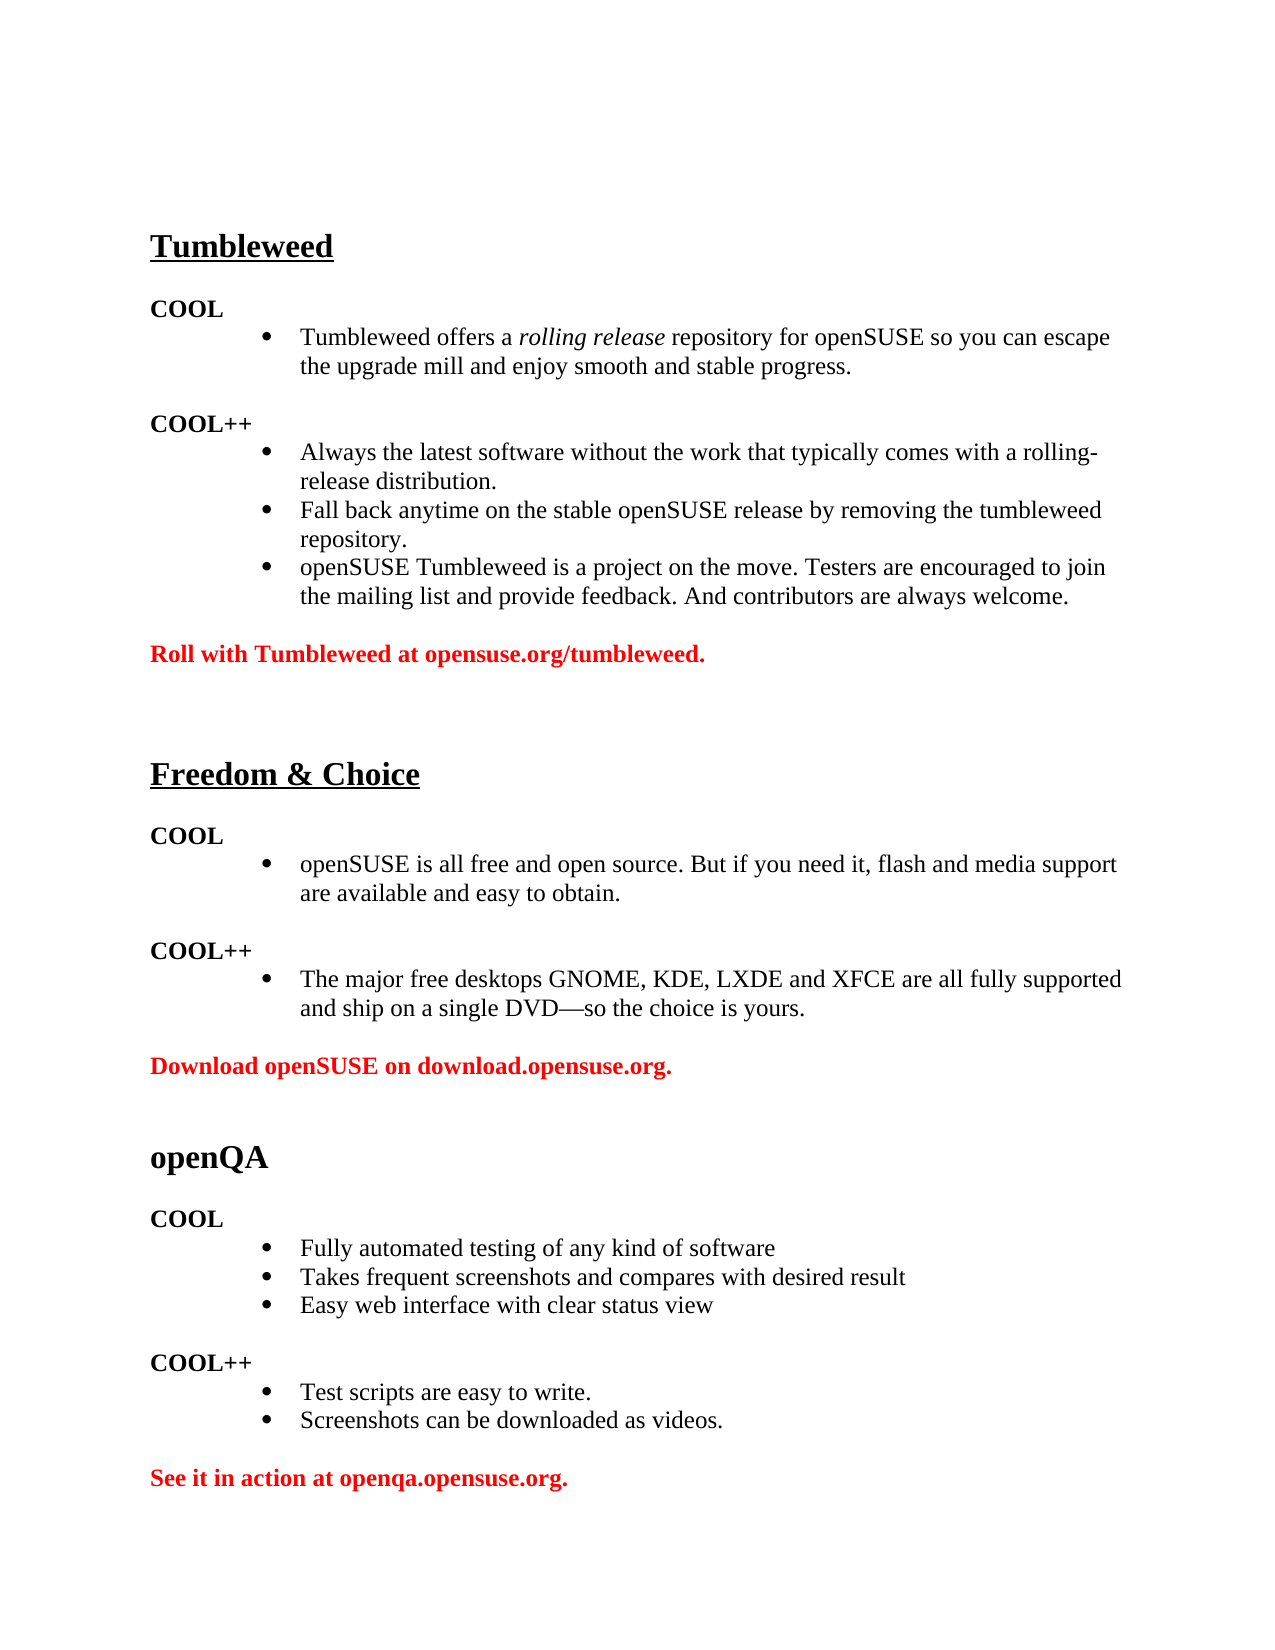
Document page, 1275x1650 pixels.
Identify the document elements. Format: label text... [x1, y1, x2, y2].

list Always the latest software without the work that typically comes with a rolling-release distribution. [262, 437, 1125, 495]
text COOL [150, 821, 1125, 849]
list The major free desktops GNOME, KDE, LXDE and XFCE are all fully supported and ship on a single DVD—so the choice is yours. [262, 964, 1125, 1022]
text Download openSUSE on download.opensuse.org. [150, 1051, 1125, 1079]
list Test scripts are easy to write. [262, 1377, 1125, 1405]
text Roll with Tumbleweed at opensuse.org/tumbleweed. [150, 639, 1125, 667]
list Takes frequent screenshots and compares with desired result [262, 1262, 1125, 1290]
text COOL++ [150, 409, 1125, 437]
list Fall back anytime on the stable openSUSE release by removing the tumbleweed repository. [262, 495, 1125, 552]
text COOL++ [150, 1348, 1125, 1377]
text COOL++ [150, 936, 1125, 964]
list Fully automated testing of any kind of software [262, 1233, 1125, 1262]
text Tumbleweed [150, 227, 1125, 265]
text openQA [150, 1137, 1125, 1175]
text COOL [150, 294, 1125, 322]
text COOL [150, 1204, 1125, 1233]
list Screenshots can be downloaded as videos. [262, 1405, 1125, 1434]
list Tumbleweed offers a rolling release repository for openSUSE so you can escape the upgrade mill and enjoy smooth and stable progress. [262, 322, 1125, 380]
text See it in action at openqa.opensuse.org. [150, 1463, 1125, 1492]
list Easy web interface with clear status view [262, 1290, 1125, 1319]
list openSUSE Tumbleweed is a project on the move. Testers are encouraged to join the mailing list and provide feedback. And contributors are always welcome. [262, 552, 1125, 610]
text Freedom & Choice [150, 754, 1125, 792]
list openSUSE is all free and open source. But if you need it, flash and media support are available and easy to obtain. [262, 849, 1125, 907]
